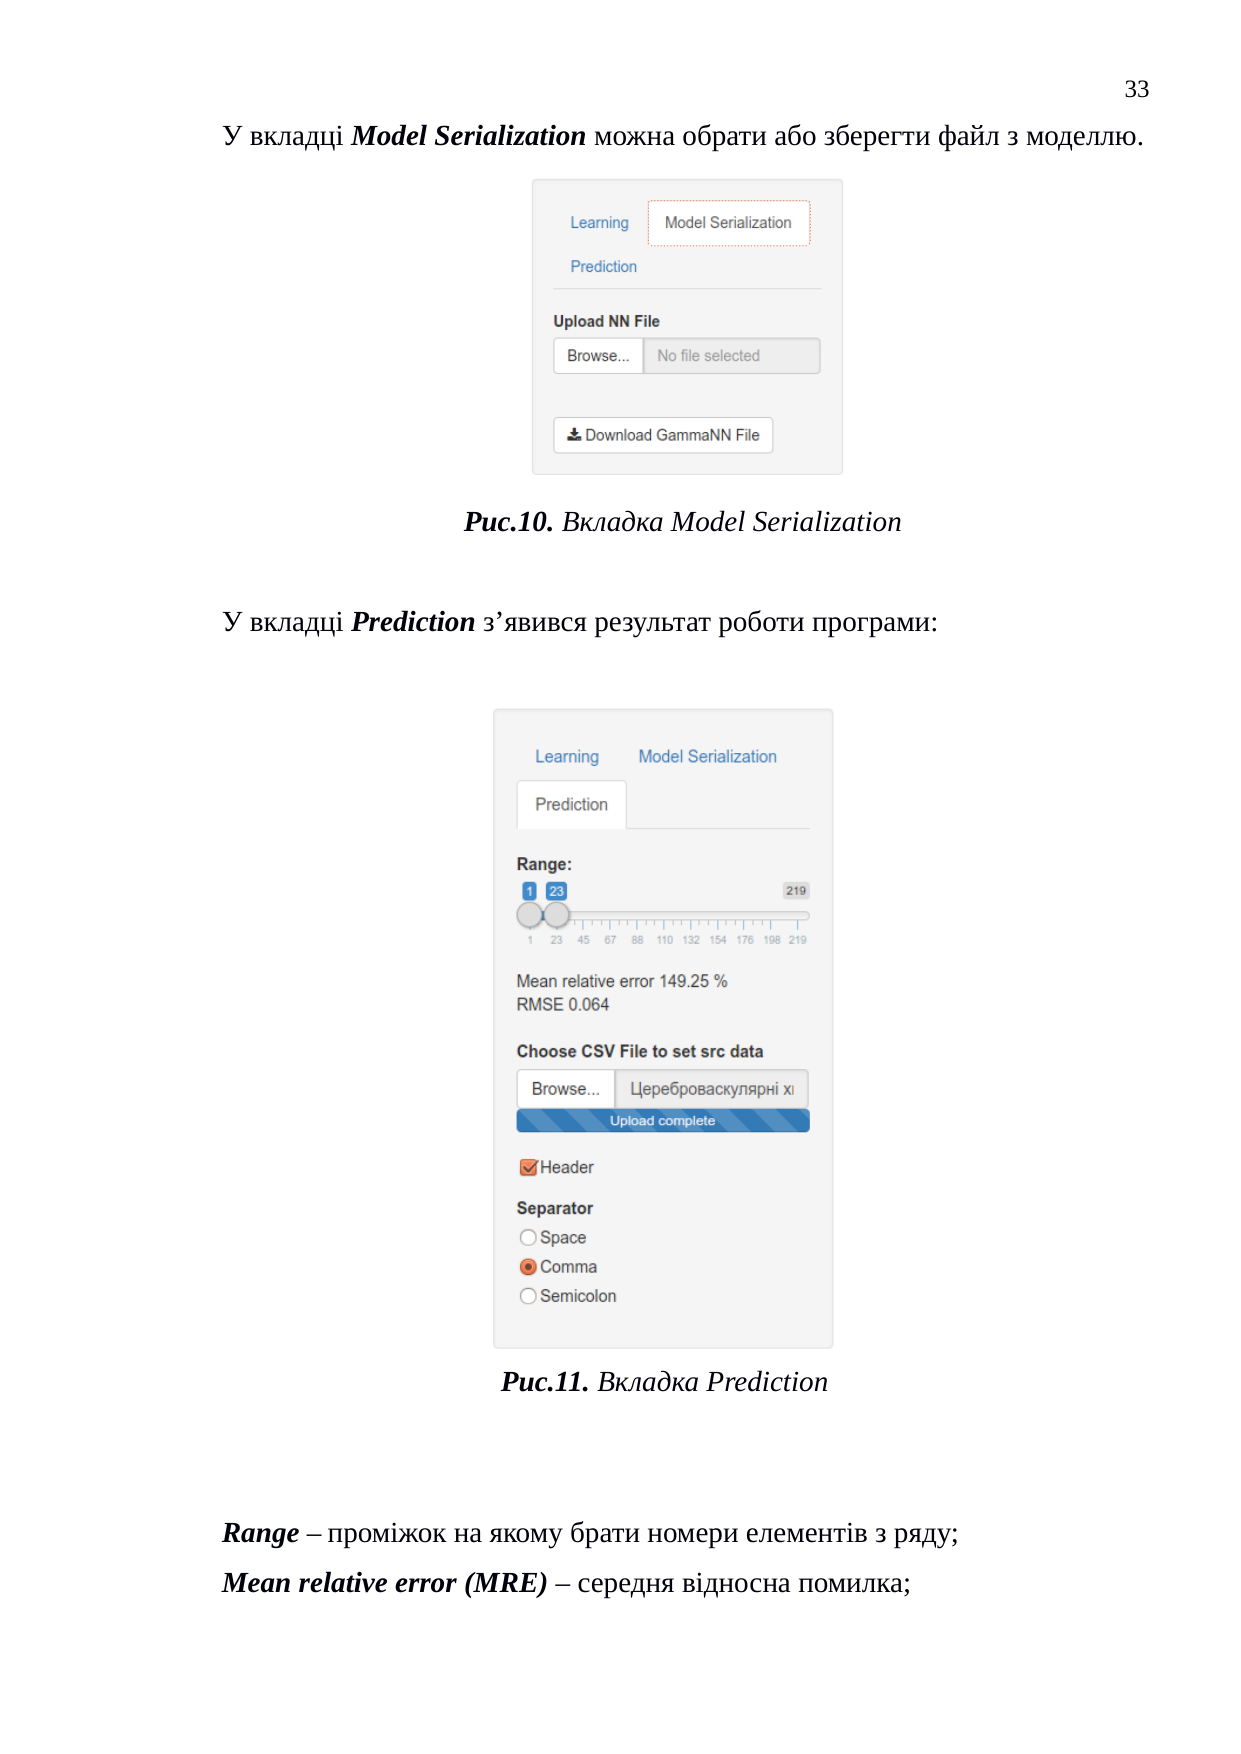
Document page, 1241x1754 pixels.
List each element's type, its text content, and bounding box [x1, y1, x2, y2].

text У вкладці Model Serialization можна обрати або зберегти файл з моделлю. [177, 118, 1152, 152]
picture [518, 168, 855, 490]
picture [485, 698, 844, 1350]
text Range – проміжок на якому брати номери елементів з ряду; [177, 1515, 1152, 1548]
text Рис.10. Вкладка Model Serialization [177, 504, 1152, 537]
text Mean relative error (MRE) – середня відносна помилка; [177, 1565, 1152, 1599]
text У вкладці Prediction з’явився результат роботи програми: [177, 604, 1152, 638]
text Рис.11. Вкладка Prediction [177, 1364, 1152, 1397]
